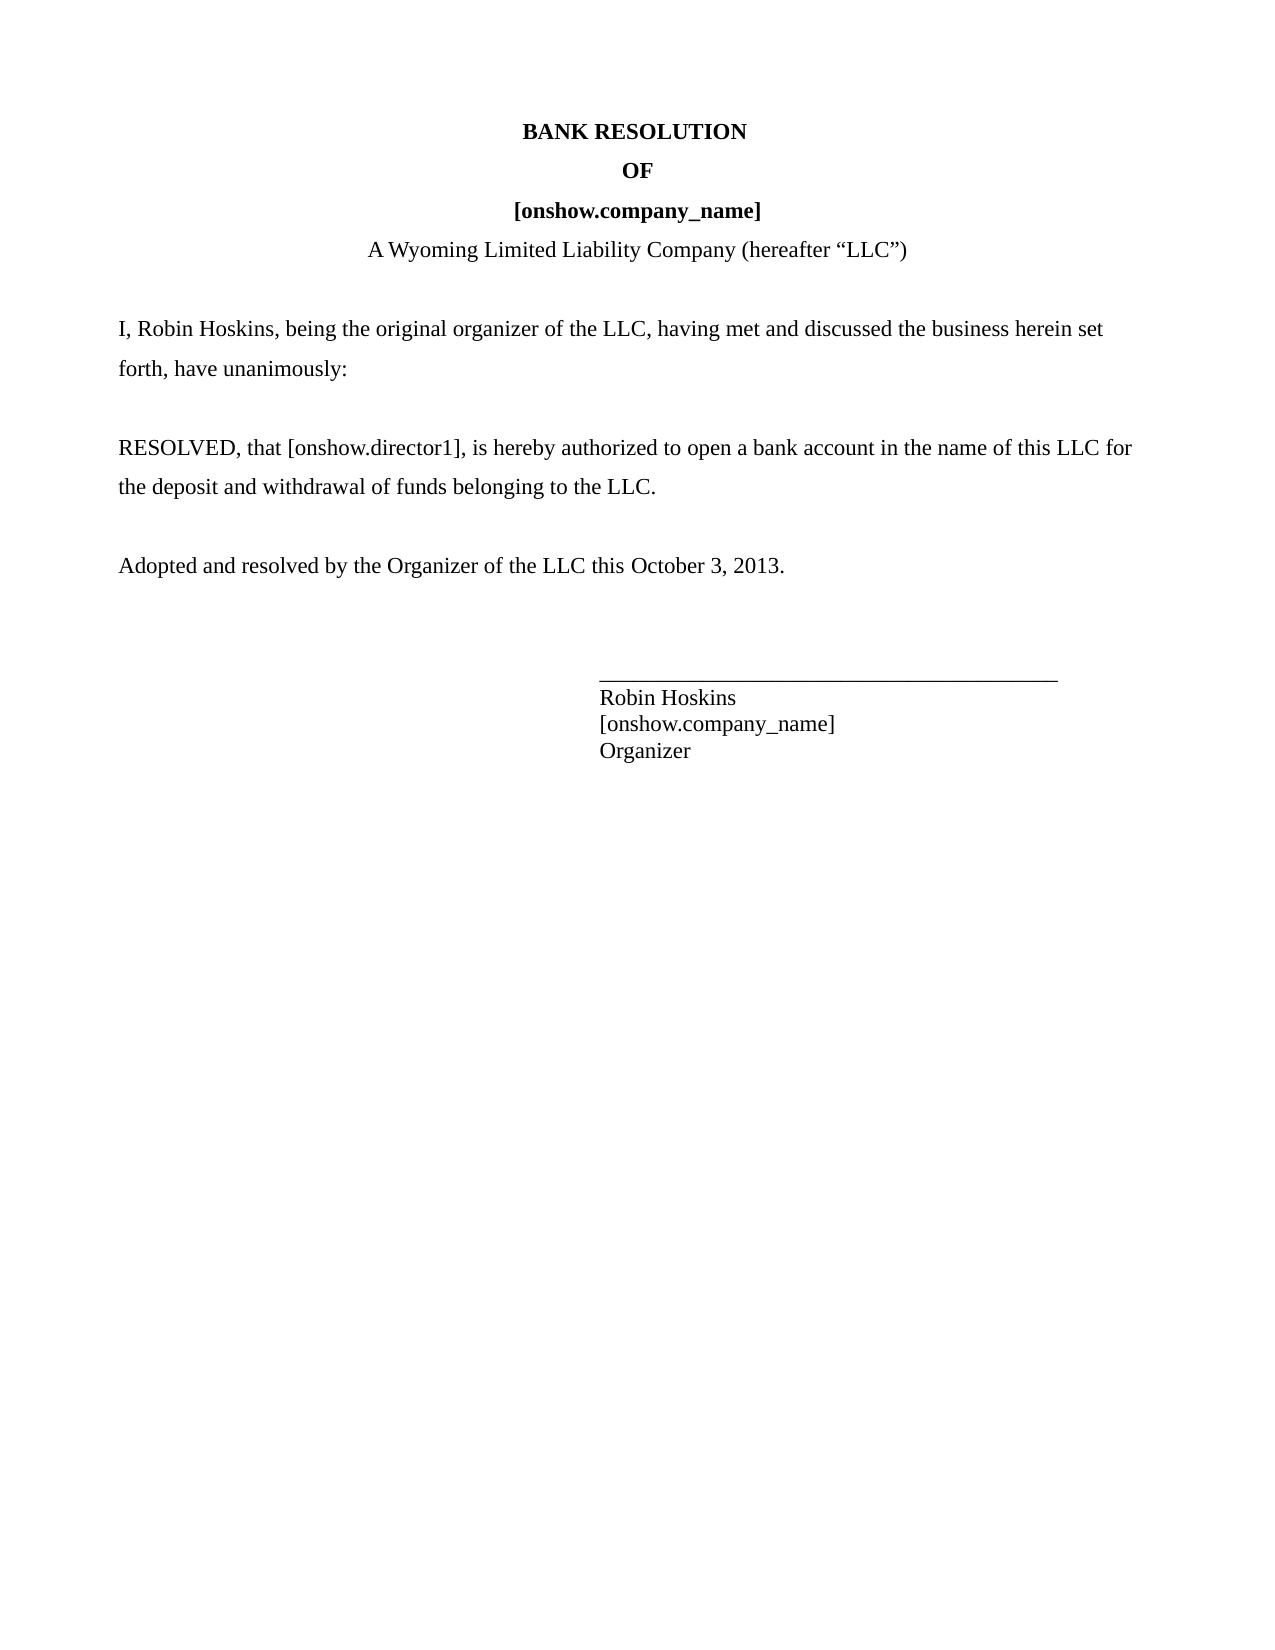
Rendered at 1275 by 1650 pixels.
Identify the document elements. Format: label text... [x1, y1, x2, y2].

text A Wyoming Limited Liability Company (hereafter “LLC”) [118, 237, 1157, 263]
text [onshow.company_name] [599, 711, 1157, 737]
text OF [118, 158, 1157, 184]
text RESOLVED, that [onshow.director1], is hereby authorized to open a bank account in the name of this LLC for the deposit and withdrawal of funds belonging to the LLC. [118, 434, 1157, 500]
text Organizer [599, 737, 1157, 763]
text BANK RESOLUTION [118, 118, 1157, 144]
text I, Robin Hoskins, being the original organizer of the LLC, having met and discussed the business herein set forth, have unanimously: [118, 316, 1157, 381]
text ________________________________________ Robin Hoskins [599, 658, 1157, 711]
text Adopted and resolved by the Organizer of the LLC this October 3, 2013. [118, 552, 1157, 579]
text [onshow.company_name] [118, 197, 1157, 223]
